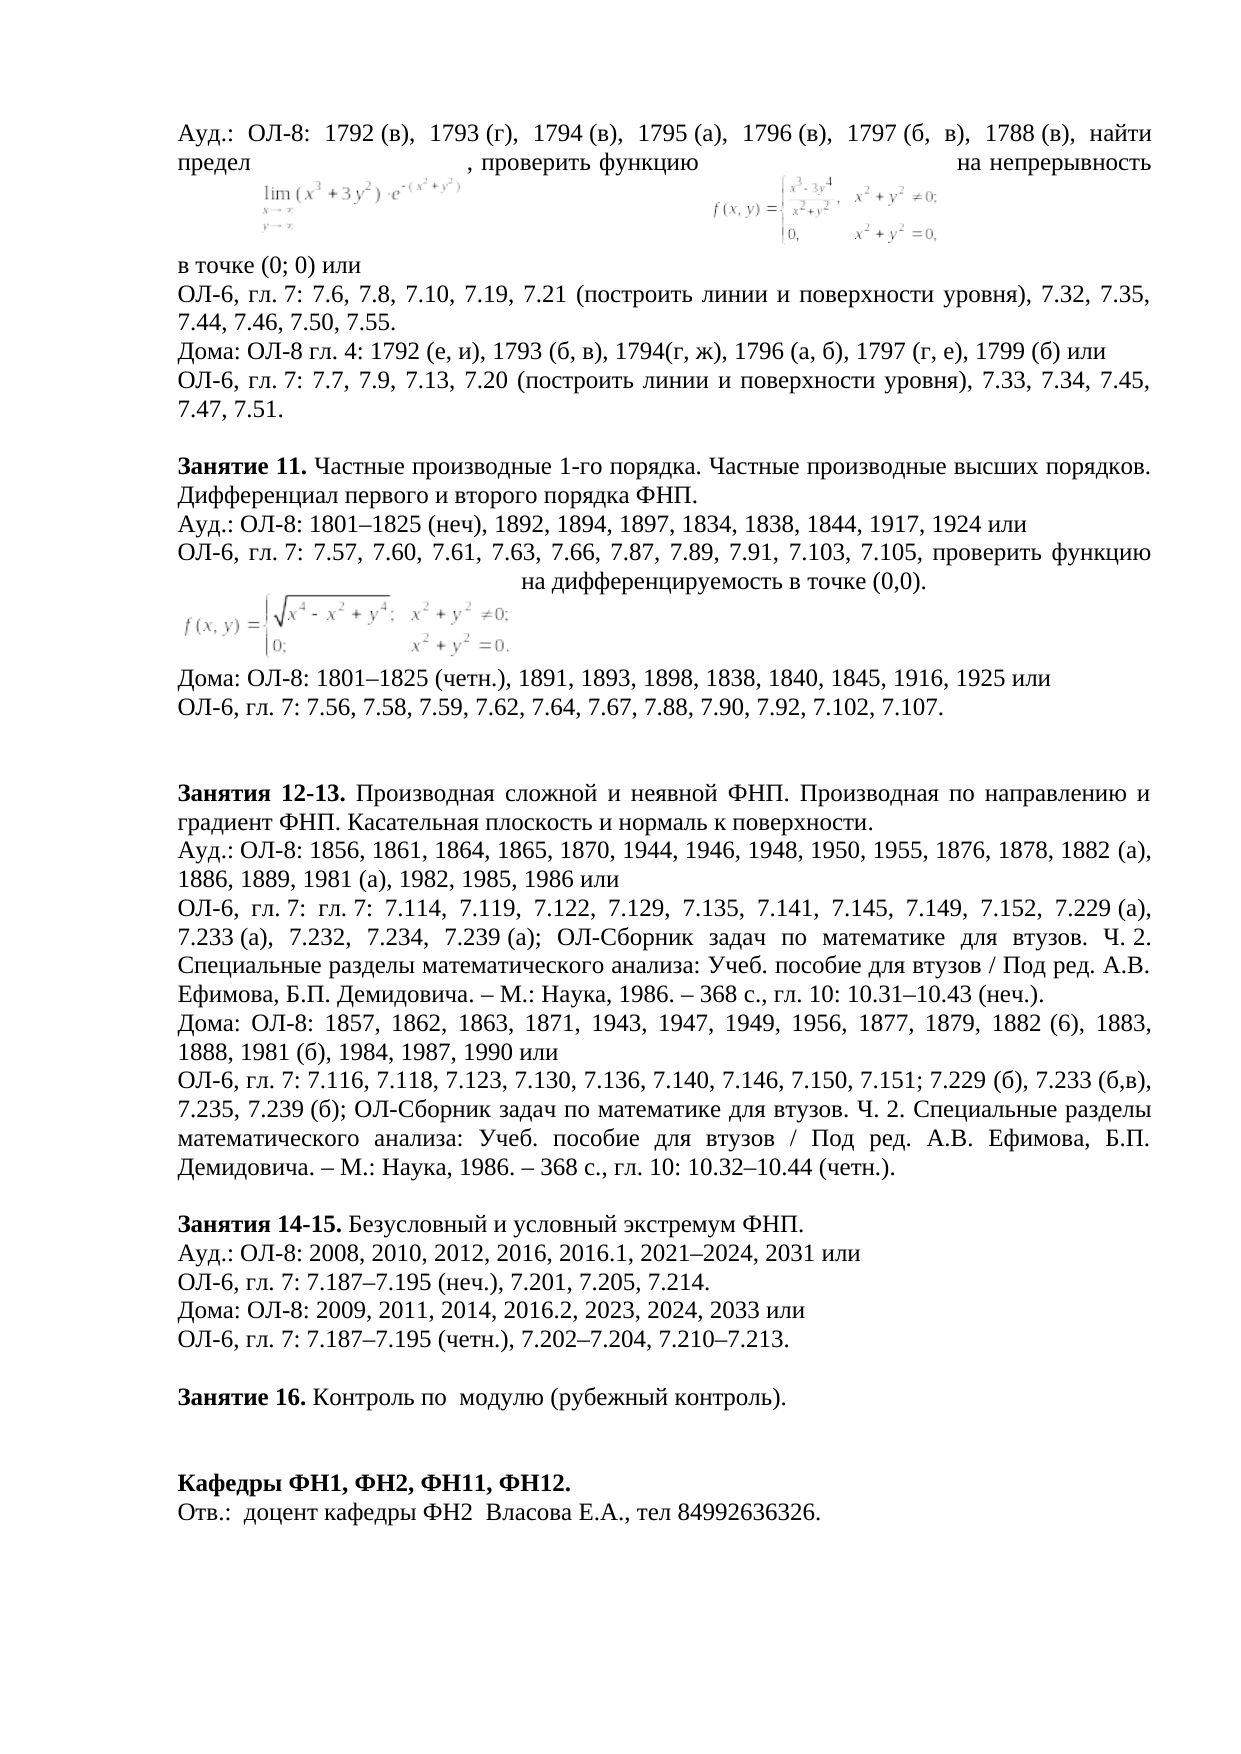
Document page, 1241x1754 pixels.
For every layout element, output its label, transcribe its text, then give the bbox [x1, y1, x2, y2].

text Занятия 12-13. Производная сложной и неявной ФНП. Производная по направлению и градиент ФНП. Касательная плоскость и нормаль к поверхности. [177, 778, 1152, 835]
text Ауд.: ОЛ-8: 2008, 2010, 2012, 2016, 2016.1, 2021–2024, 2031 или [177, 1238, 1152, 1267]
text ОЛ-6, гл. 7: 7.7, 7.9, 7.13, 7.20 (построить линии и поверхности уровня), 7.33, 7.34, 7.45, 7.47, 7.51. [177, 365, 1152, 422]
text ОЛ-6, гл. 7: 7.57, 7.60, 7.61, 7.63, 7.66, 7.87, 7.89, 7.91, 7.103, 7.105, проверить функцию на дифференцируемость в точке (0,0). [177, 537, 1152, 663]
text ОЛ-6, гл. 7: гл. 7: 7.114, 7.119, 7.122, 7.129, 7.135, 7.141, 7.145, 7.149, 7.152, 7.229 (а), 7.233 (а), 7.232, 7.234, 7.239 (а); ОЛ-7, гл. 10: 10.31–10.43 (неч.). [177, 893, 1152, 1008]
text Занятия 14-15. Безусловный и условный экстремум ФНП. [177, 1209, 1152, 1238]
text Дома: ОЛ-8: 1801–1825 (четн.), 1891, 1893, 1898, 1838, 1840, 1845, 1916, 1925 или [177, 663, 1152, 692]
text ОЛ-6, гл. 7: 7.187–7.195 (четн.), 7.202–7.204, 7.210–7.213. [177, 1324, 1152, 1353]
text Занятие 11. Частные производные 1-го порядка. Частные производные высших порядков. Дифференциал первого и второго порядка ФНП. [177, 451, 1152, 509]
text Занятие 16. Контроль по модулю (рубежный контроль). [177, 1382, 1152, 1410]
text Дома: ОЛ-8 гл. 4: 1792 (е, и), 1793 (б, в), 1794(г, ж), 1796 (а, б), 1797 (г, е), 1799 (б) или [177, 336, 1152, 365]
text ОЛ-6, гл. 7: 7.187–7.195 (неч.), 7.201, 7.205, 7.214. [177, 1267, 1152, 1295]
text Ауд.: ОЛ-8: 1792 (в), 1793 (г), 1794 (в), 1795 (а), 1796 (в), 1797 (б, в), 1788 (в), найти предел , проверить функцию на непрерывность в точке (0; 0) или [177, 118, 1152, 279]
text ОЛ-6, гл. 7: 7.6, 7.8, 7.10, 7.19, 7.21 (построить линии и поверхности уровня), 7.32, 7.35, 7.44, 7.46, 7.50, 7.55. [177, 279, 1152, 336]
text Ауд.: ОЛ-8: 1856, 1861, 1864, 1865, 1870, 1944, 1946, 1948, 1950, 1955, 1876, 1878, 1882 (а), 1886, 1889, 1981 (а), 1982, 1985, 1986 или [177, 835, 1152, 893]
text Дома: ОЛ-8: 2009, 2011, 2014, 2016.2, 2023, 2024, 2033 или [177, 1295, 1152, 1324]
text ОЛ-6, гл. 7: 7.56, 7.58, 7.59, 7.62, 7.64, 7.67, 7.88, 7.90, 7.92, 7.102, 7.107. [177, 692, 1152, 720]
text Кафедры ФН1, ФН2, ФН11, ФН12. [177, 1468, 1152, 1497]
text Ауд.: ОЛ-8: 1801–1825 (неч), 1892, 1894, 1897, 1834, 1838, 1844, 1917, 1924 или [177, 509, 1152, 537]
text ОЛ-6, гл. 7: 7.116, 7.118, 7.123, 7.130, 7.136, 7.140, 7.146, 7.150, 7.151; 7.229 (б), 7.233 (б,в), 7.235, 7.239 (б); ОЛ-7, гл. 10: 10.32–10.44 (четн.). [177, 1065, 1152, 1180]
text Дома: ОЛ-8: 1857, 1862, 1863, 1871, 1943, 1947, 1949, 1956, 1877, 1879, 1882 (6), 1883, 1888, 1981 (б), 1984, 1987, 1990 или [177, 1008, 1152, 1065]
text Отв.: доцент кафедры ФН2 Власова Е.А., тел 84992636326. [177, 1497, 1152, 1525]
